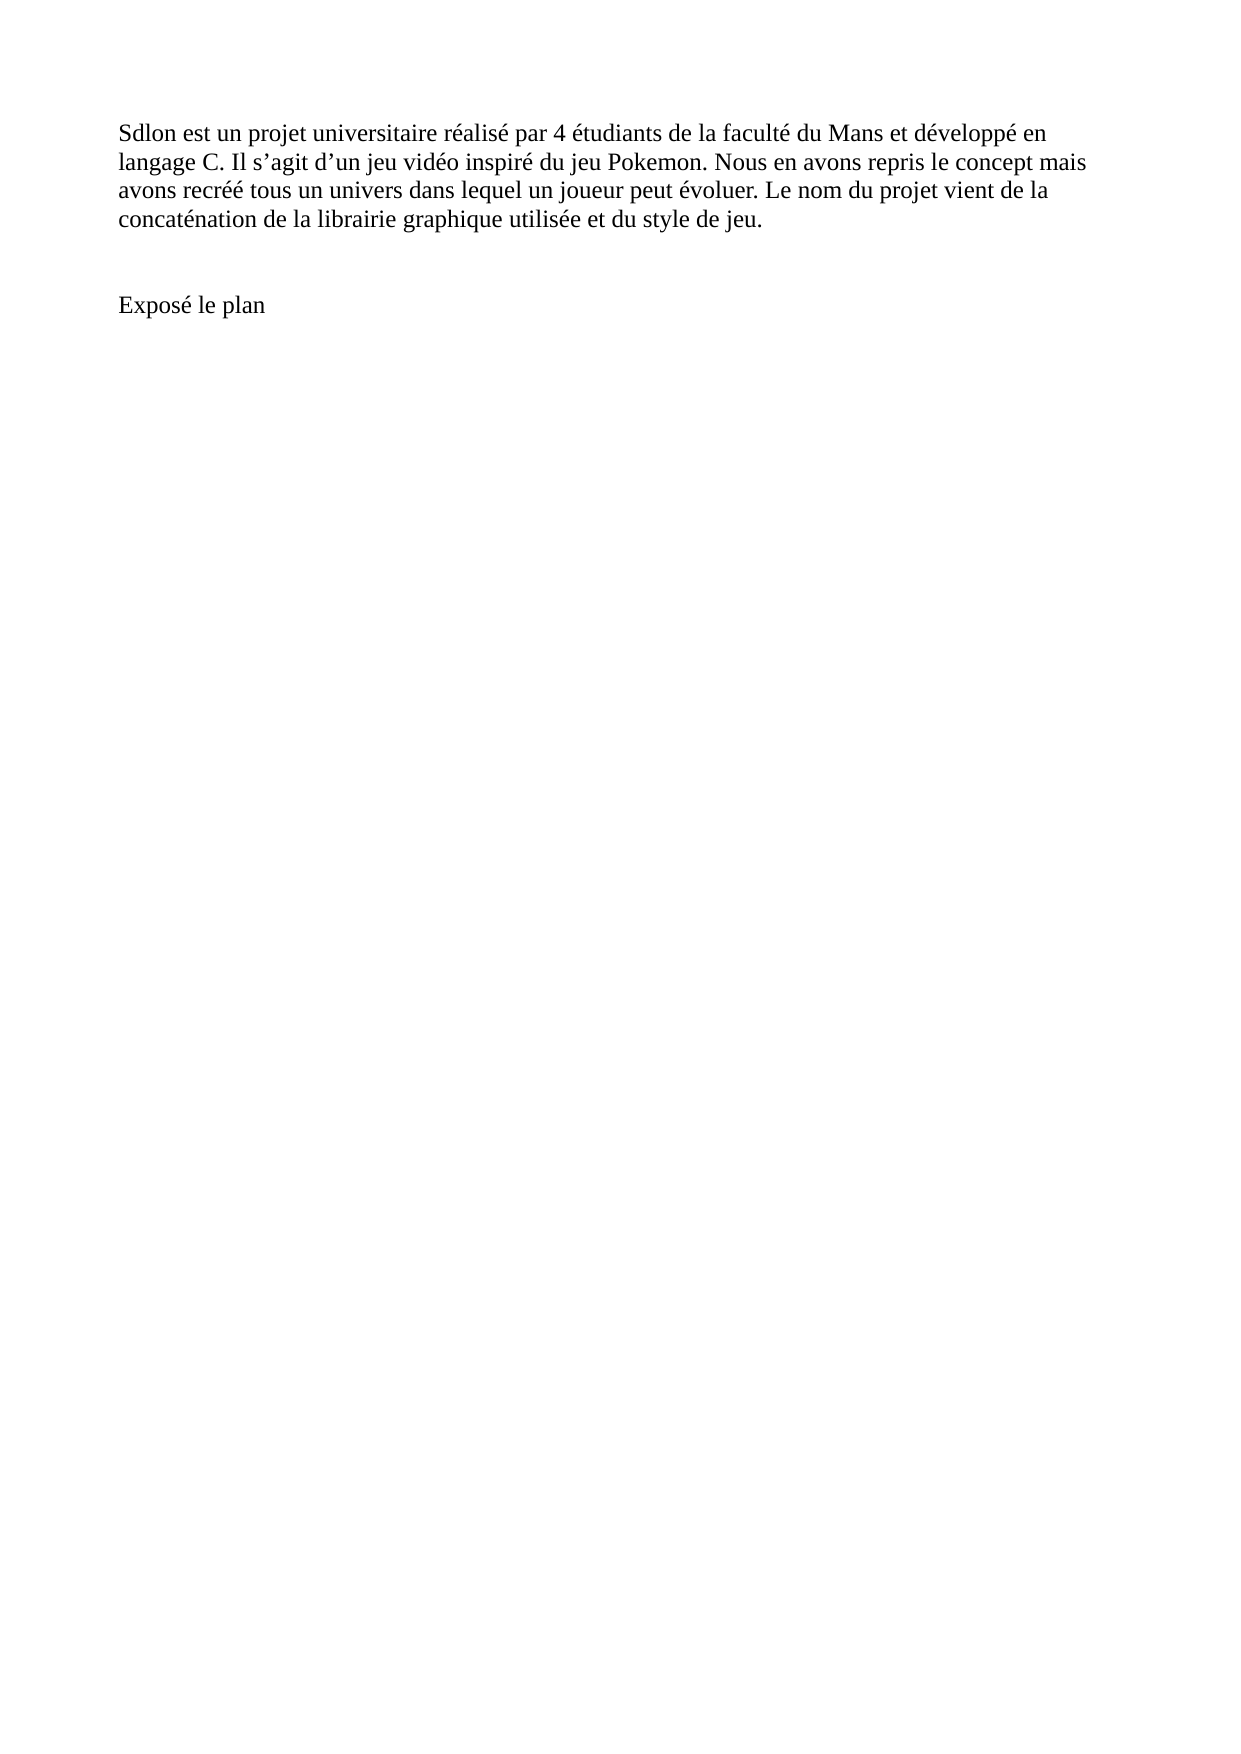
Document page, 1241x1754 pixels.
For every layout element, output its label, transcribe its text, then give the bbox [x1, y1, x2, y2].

text Sdlon est un projet universitaire réalisé par 4 étudiants de la faculté du Mans et développé en langage C. Il s’agit d’un jeu vidéo inspiré du jeu Pokemon. Nous en avons repris le concept mais avons recréé tous un univers dans lequel un joueur peut évoluer. Le nom du projet vient de la concaténation de la librairie graphique utilisée et du style de jeu. [118, 118, 1122, 233]
text Exposé le plan [118, 291, 1122, 319]
